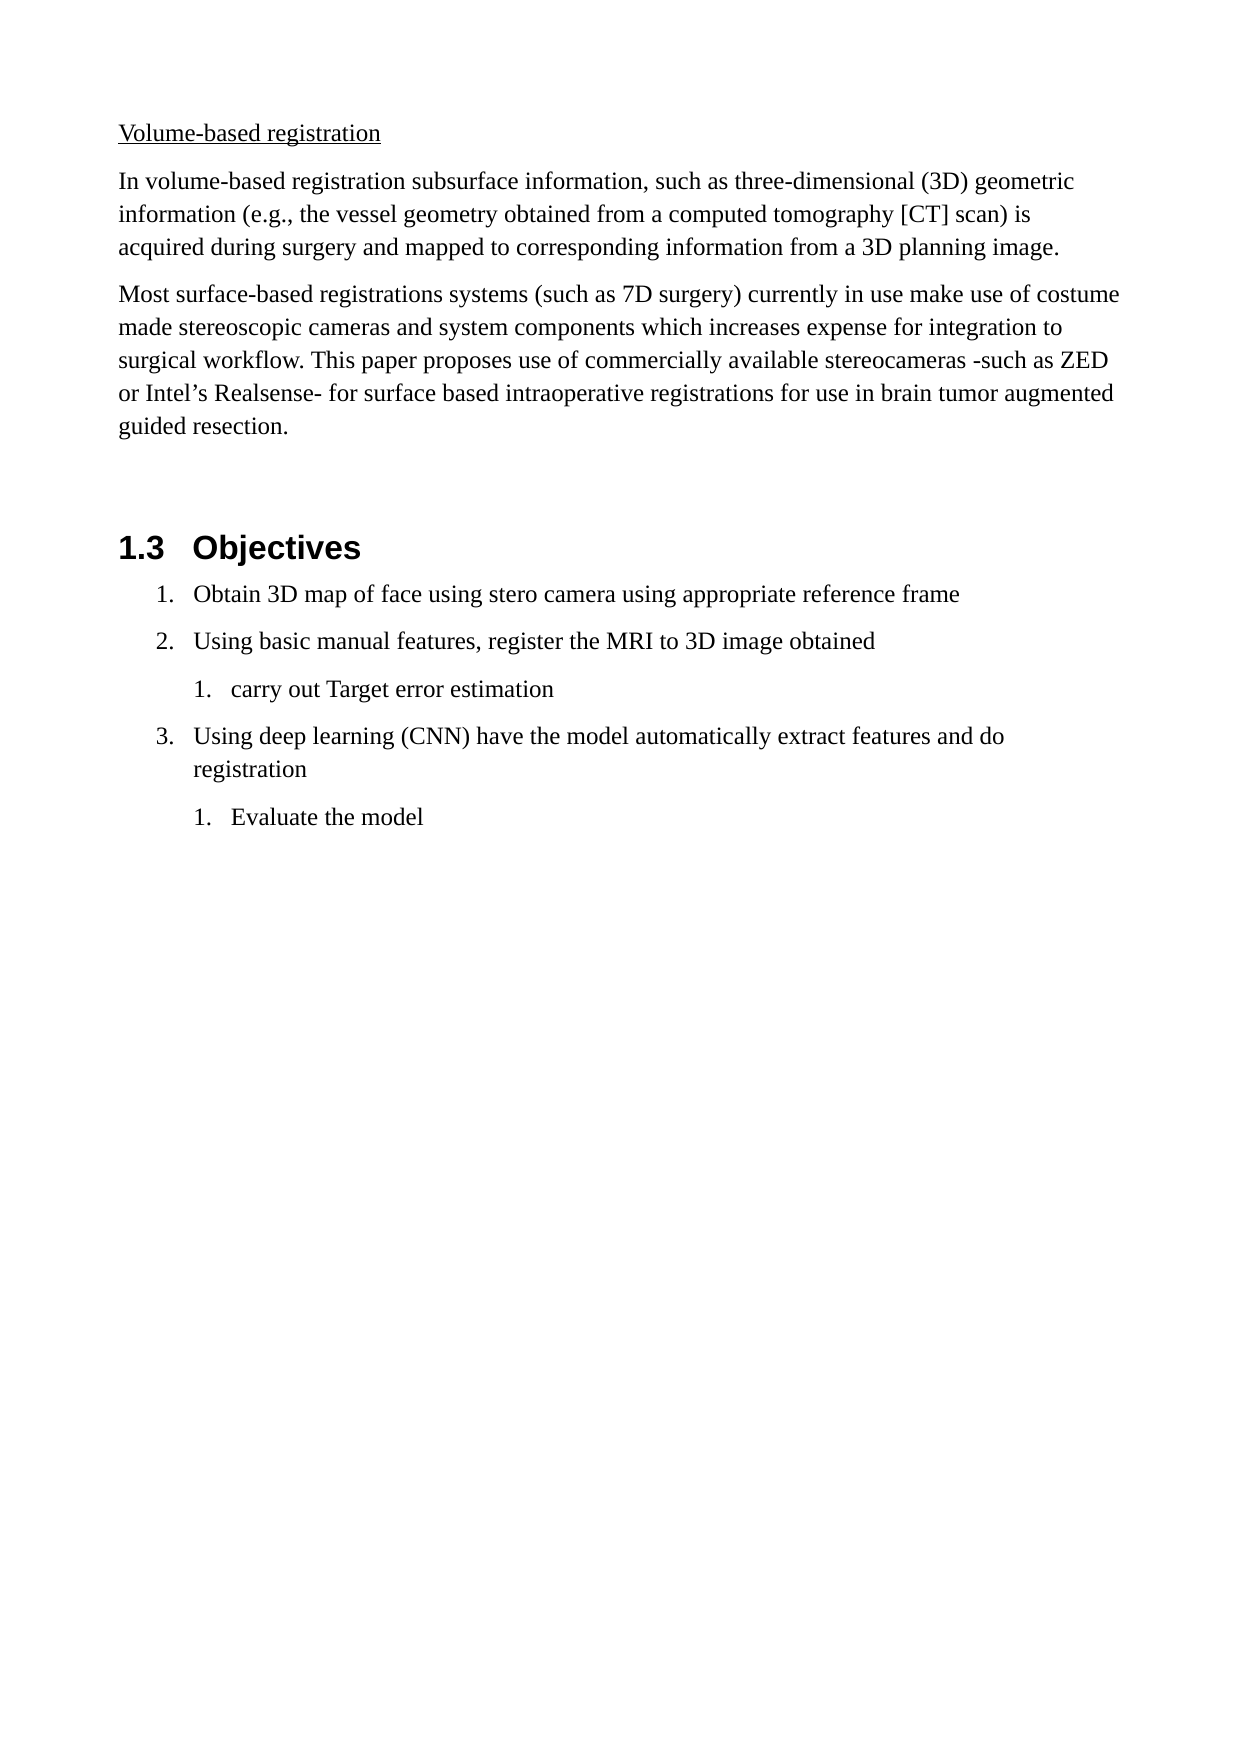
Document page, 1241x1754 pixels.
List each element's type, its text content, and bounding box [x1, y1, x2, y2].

text In volume-based registration subsurface information, such as three-dimensional (3D) geometric information (e.g., the vessel geometry obtained from a computed tomography [CT] scan) is acquired during surgery and mapped to corresponding information from a 3D planning image. [118, 166, 1122, 261]
list Obtain 3D map of face using stero camera using appropriate reference frame [156, 579, 1122, 607]
list Evaluate the model [193, 802, 1122, 831]
text Most surface-based registrations systems (such as 7D surgery) currently in use make use of costume made stereoscopic cameras and system components which increases expense for integration to surgical workflow. This paper proposes use of commercially available stereocameras -such as ZED or Intel’s Realsense- for surface based intraoperative registrations for use in brain tumor augmented guided resection. [118, 279, 1122, 440]
text Volume-based registration [118, 118, 1122, 147]
list Using deep learning (CNN) have the model automatically extract features and do registration [156, 721, 1122, 783]
subtitle Objectives [118, 527, 1122, 566]
list carry out Target error estimation [193, 674, 1122, 703]
list Using basic manual features, register the MRI to 3D image obtained [156, 626, 1122, 655]
